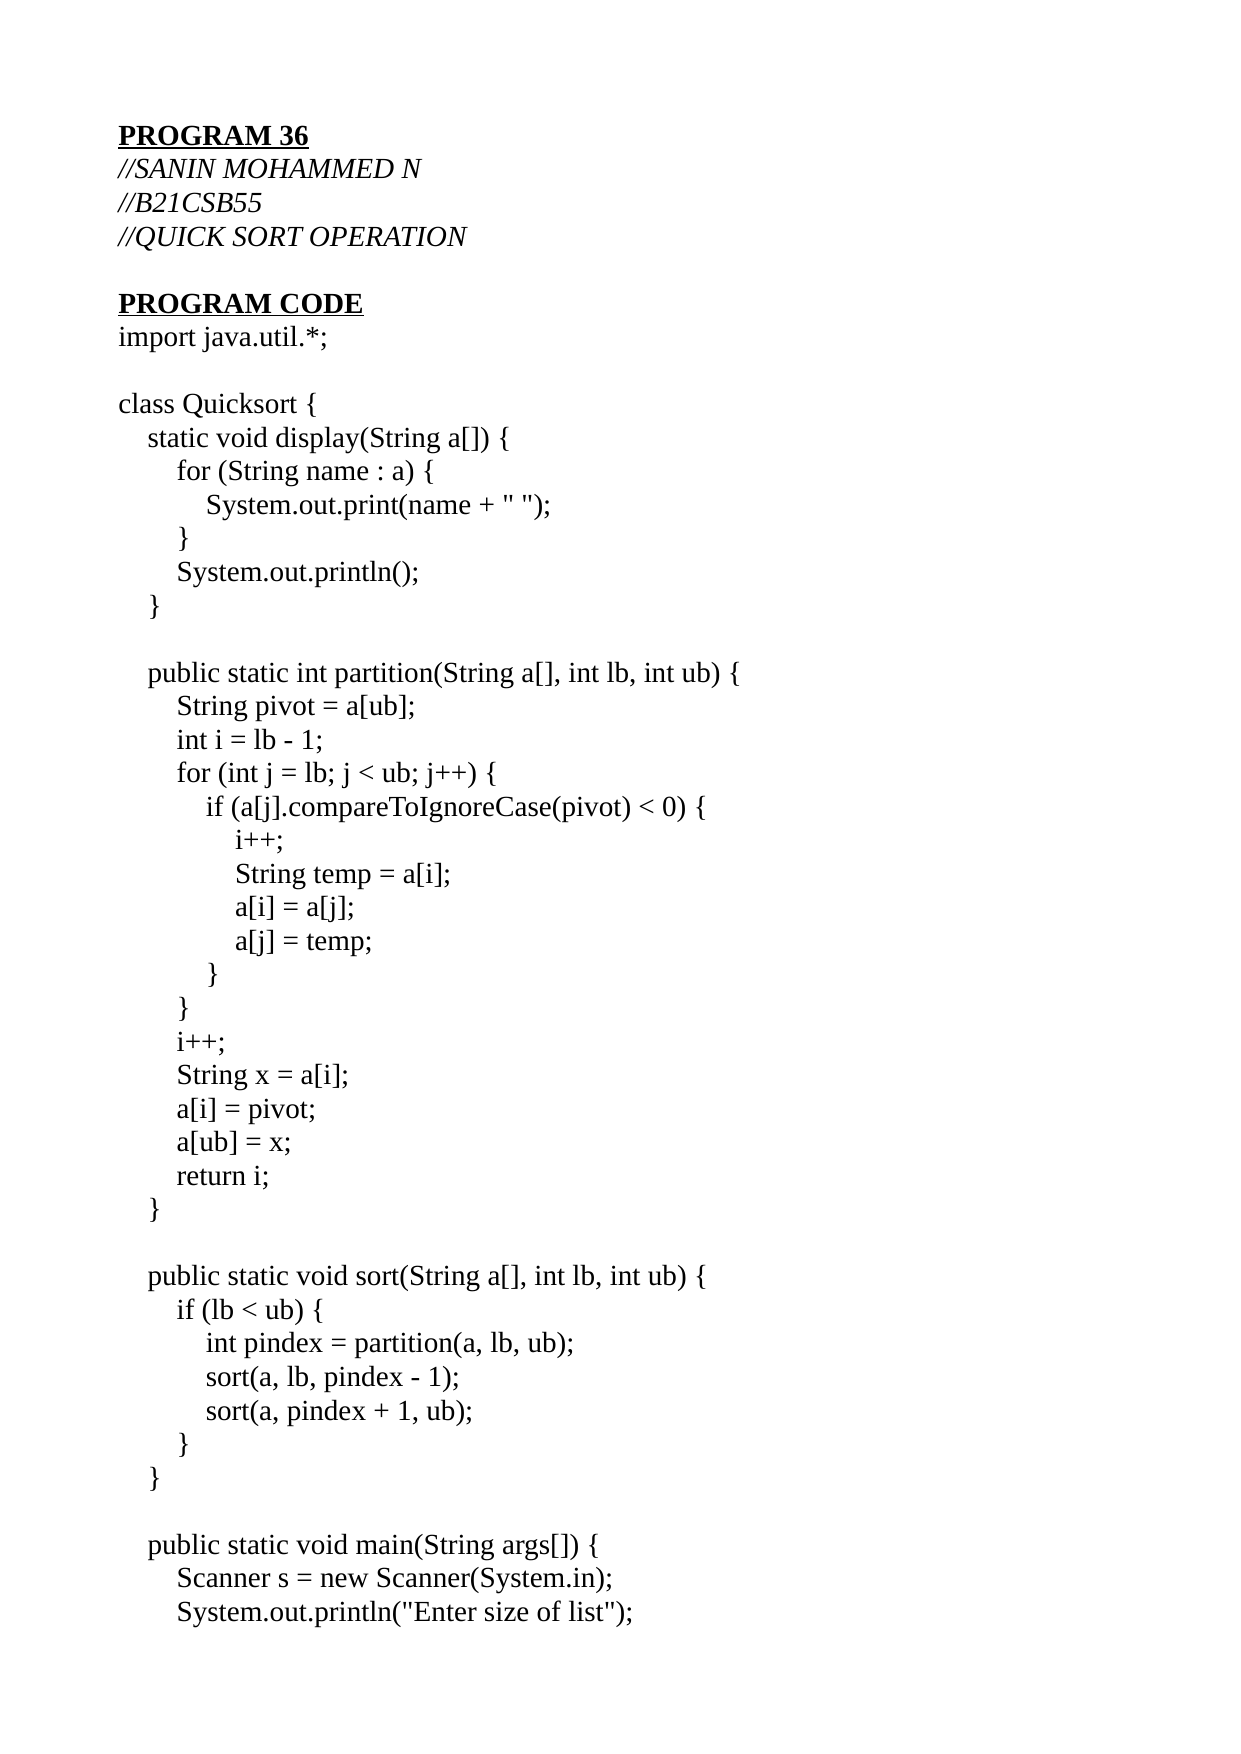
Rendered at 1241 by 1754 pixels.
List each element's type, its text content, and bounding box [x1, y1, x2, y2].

text } [118, 588, 1122, 621]
text a[i] = pivot; [118, 1091, 1122, 1124]
text Scanner s = new Scanner(System.in); [118, 1560, 1122, 1594]
text if (a[j].compareToIgnoreCase(pivot) < 0) { [118, 789, 1122, 822]
text String x = a[i]; [118, 1057, 1122, 1091]
text a[ub] = x; [118, 1124, 1122, 1158]
text //QUICK SORT OPERATION [118, 219, 1122, 252]
text class Quicksort { [118, 386, 1122, 420]
text public static int partition(String a[], int lb, int ub) { [118, 655, 1122, 688]
text } [118, 521, 1122, 554]
text } [118, 1460, 1122, 1493]
text } [118, 957, 1122, 990]
text for (int j = lb; j < ub; j++) { [118, 755, 1122, 789]
text return i; [118, 1158, 1122, 1191]
text int i = lb - 1; [118, 722, 1122, 755]
text i++; [118, 822, 1122, 856]
text //SANIN MOHAMMED N [118, 152, 1122, 185]
text PROGRAM 36 [118, 118, 1122, 152]
text String temp = a[i]; [118, 856, 1122, 889]
text a[i] = a[j]; [118, 889, 1122, 923]
text } [118, 1191, 1122, 1225]
text System.out.print(name + " "); [118, 487, 1122, 521]
text public static void main(String args[]) { [118, 1527, 1122, 1560]
text } [118, 990, 1122, 1024]
text static void display(String a[]) { [118, 420, 1122, 453]
text public static void sort(String a[], int lb, int ub) { [118, 1258, 1122, 1292]
text sort(a, lb, pindex - 1); [118, 1359, 1122, 1393]
text if (lb < ub) { [118, 1292, 1122, 1326]
text a[j] = temp; [118, 923, 1122, 957]
text import java.util.*; [118, 319, 1122, 353]
text int pindex = partition(a, lb, ub); [118, 1326, 1122, 1359]
text sort(a, pindex + 1, ub); [118, 1393, 1122, 1426]
text PROGRAM CODE [118, 286, 1122, 319]
text String pivot = a[ub]; [118, 688, 1122, 722]
text } [118, 1426, 1122, 1460]
text //B21CSB55 [118, 185, 1122, 219]
text System.out.println("Enter size of list"); [118, 1594, 1122, 1627]
text i++; [118, 1024, 1122, 1057]
text for (String name : a) { [118, 453, 1122, 487]
text System.out.println(); [118, 554, 1122, 588]
